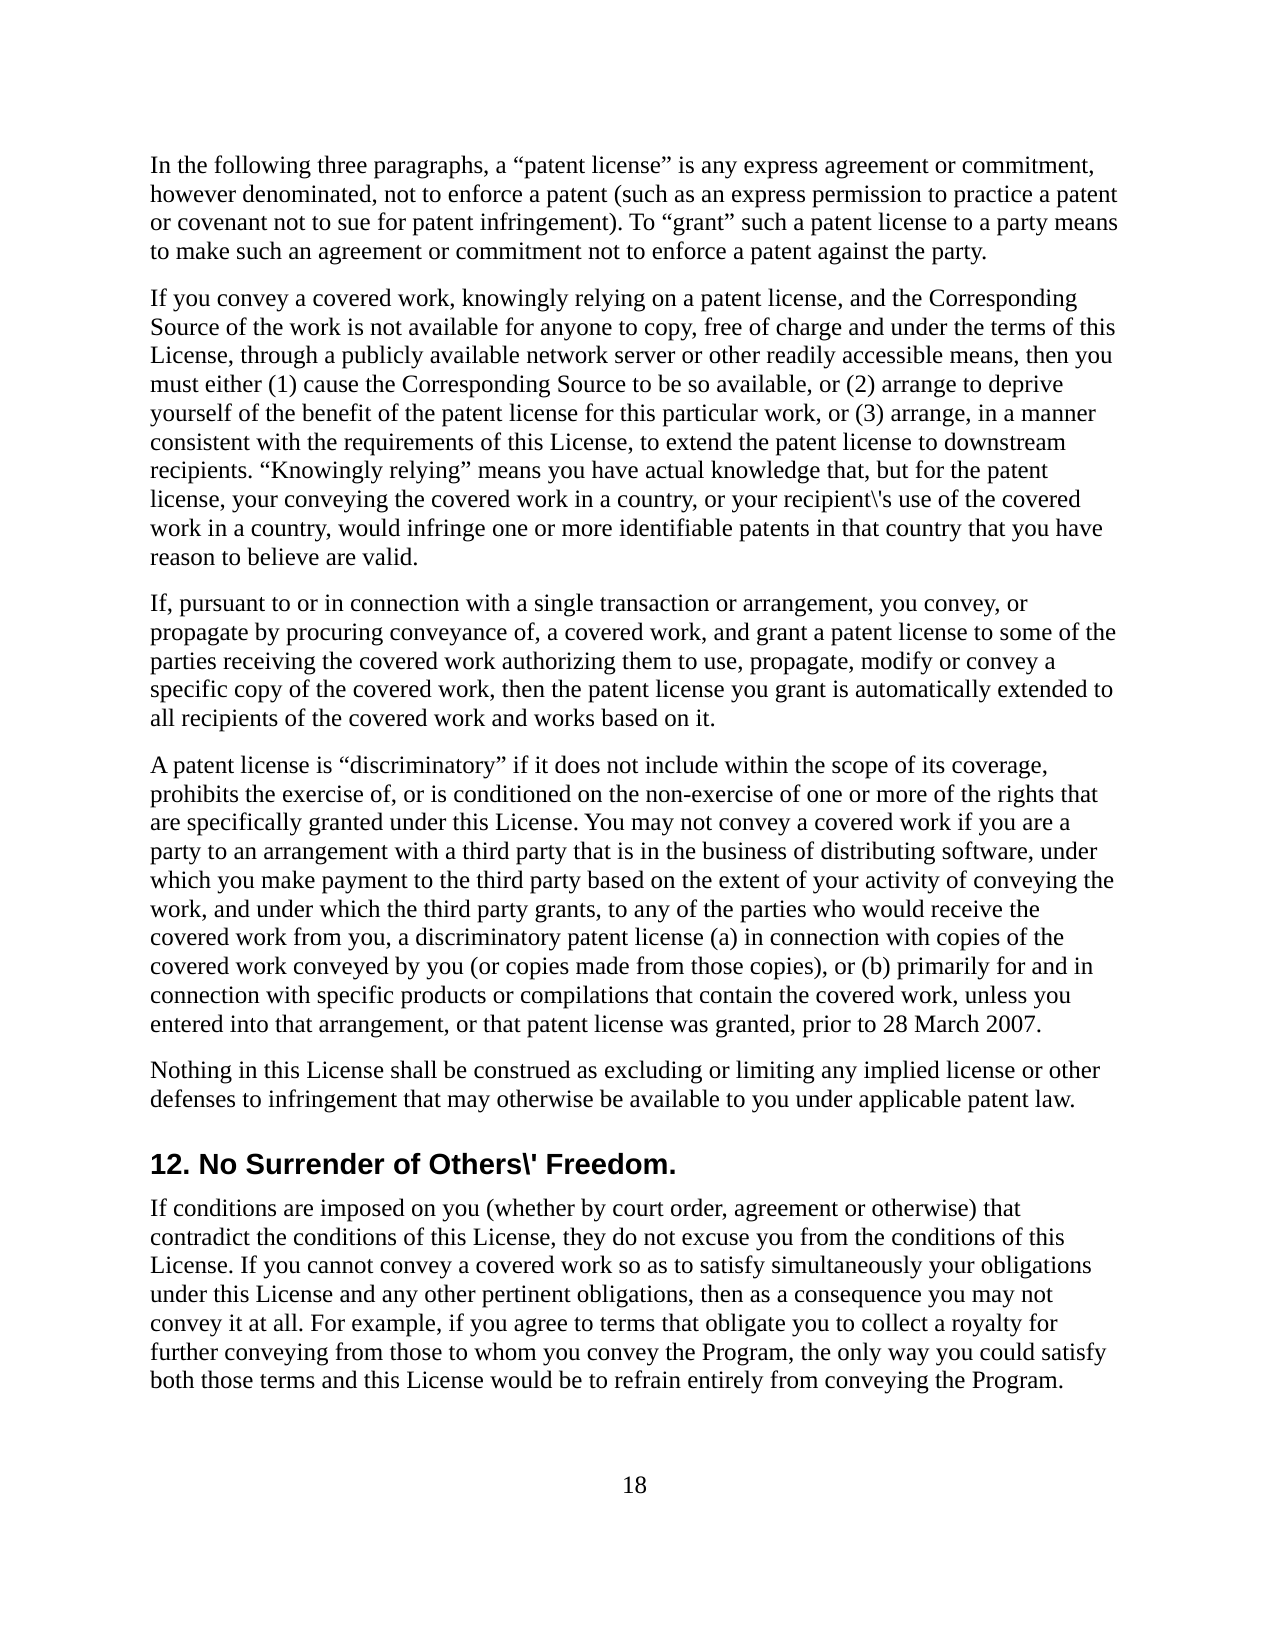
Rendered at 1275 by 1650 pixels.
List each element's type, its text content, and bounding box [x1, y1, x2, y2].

subtitle 12. No Surrender of Others\' Freedom. [150, 1147, 1125, 1180]
text In the following three paragraphs, a “patent license” is any express agreement or commitment, however denominated, not to enforce a patent (such as an express permission to practice a patent or covenant not to sue for patent infringement). To “grant” such a patent license to a party means to make such an agreement or commitment not to enforce a patent against the party. [150, 150, 1125, 265]
text If you convey a covered work, knowingly relying on a patent license, and the Corresponding Source of the work is not available for anyone to copy, free of charge and under the terms of this License, through a publicly available network server or other readily accessible means, then you must either (1) cause the Corresponding Source to be so available, or (2) arrange to deprive yourself of the benefit of the patent license for this particular work, or (3) arrange, in a manner consistent with the requirements of this License, to extend the patent license to downstream recipients. “Knowingly relying” means you have actual knowledge that, but for the patent license, your conveying the covered work in a country, or your recipient\'s use of the covered work in a country, would infringe one or more identifiable patents in that country that you have reason to believe are valid. [150, 283, 1125, 570]
text Nothing in this License shall be construed as excluding or limiting any implied license or other defenses to infringement that may otherwise be available to you under applicable patent law. [150, 1055, 1125, 1113]
text If conditions are imposed on you (whether by court order, agreement or otherwise) that contradict the conditions of this License, they do not excuse you from the conditions of this License. If you cannot convey a covered work so as to satisfy simultaneously your obligations under this License and any other pertinent obligations, then as a consequence you may not convey it at all. For example, if you agree to terms that obligate you to collect a royalty for further conveying from those to whom you convey the Program, the only way you could satisfy both those terms and this License would be to refrain entirely from conveying the Program. [150, 1193, 1125, 1394]
text A patent license is “discriminatory” if it does not include within the scope of its coverage, prohibits the exercise of, or is conditioned on the non-exercise of one or more of the rights that are specifically granted under this License. You may not convey a covered work if you are a party to an arrangement with a third party that is in the business of distributing software, under which you make payment to the third party based on the extent of your activity of conveying the work, and under which the third party grants, to any of the parties who would receive the covered work from you, a discriminatory patent license (a) in connection with copies of the covered work conveyed by you (or copies made from those copies), or (b) primarily for and in connection with specific products or compilations that contain the covered work, unless you entered into that arrangement, or that patent license was granted, prior to 28 March 2007. [150, 750, 1125, 1037]
text If, pursuant to or in connection with a single transaction or arrangement, you convey, or propagate by procuring conveyance of, a covered work, and grant a patent license to some of the parties receiving the covered work authorizing them to use, propagate, modify or convey a specific copy of the covered work, then the patent license you grant is automatically extended to all recipients of the covered work and works based on it. [150, 588, 1125, 732]
